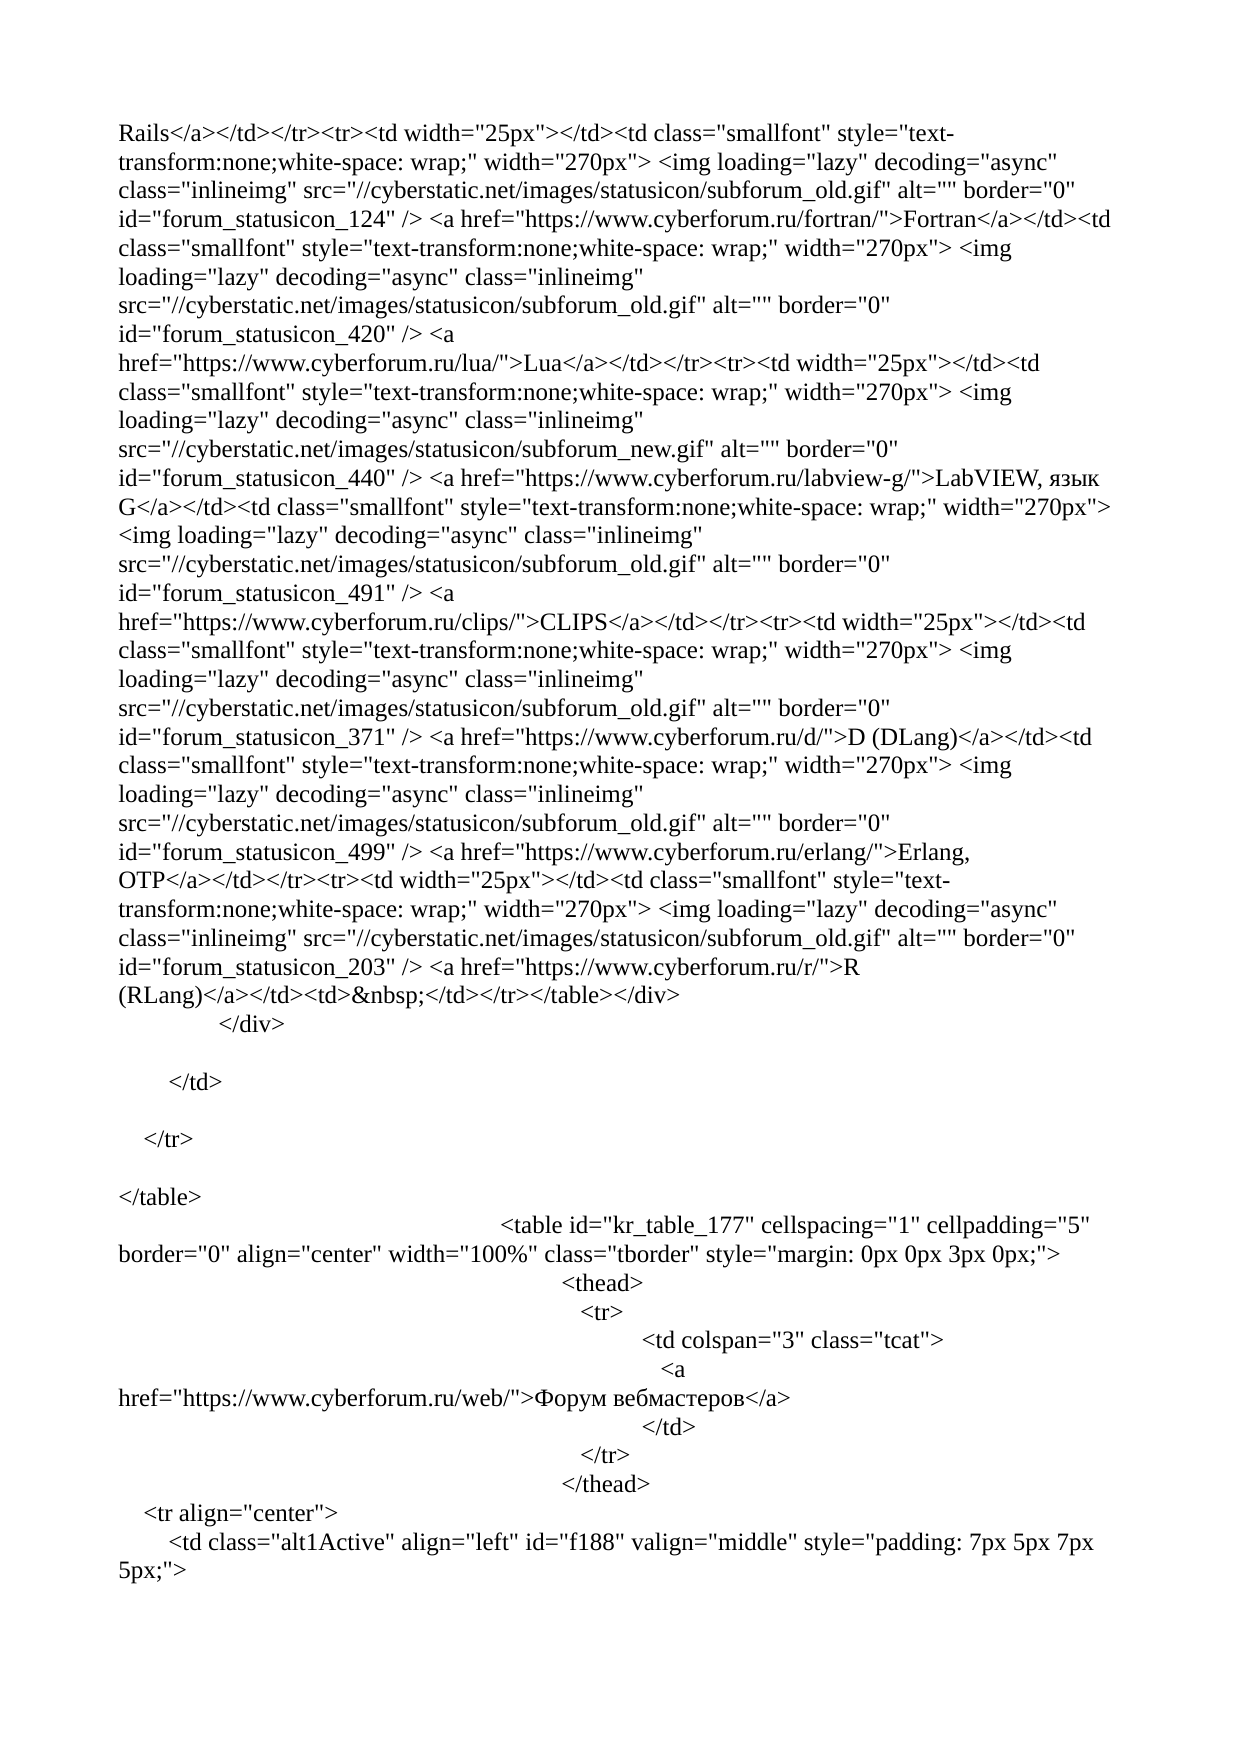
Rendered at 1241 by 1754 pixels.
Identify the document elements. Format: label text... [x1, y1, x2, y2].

text </div> [118, 1009, 1122, 1038]
text <td class="alt1Active" align="left" id="f188" valign="middle" style="padding: 7px 5px 7px 5px;"> [118, 1527, 1122, 1584]
text <thead> [118, 1268, 1122, 1297]
text </tr> [118, 1441, 1122, 1469]
text <table id="kr_table_177" cellspacing="1" cellpadding="5" border="0" align="center" width="100%" class="tborder" style="margin: 0px 0px 3px 0px;"> [118, 1211, 1122, 1268]
text <tr> [118, 1297, 1122, 1326]
text Rails</a></td></tr><tr><td width="25px"></td><td class="smallfont" style="text-transform:none;white-space: wrap;" width="270px"> <img loading="lazy" decoding="async" class="inlineimg" src="//cyberstatic.net/images/statusicon/subforum_old.gif" alt="" border="0" id="forum_statusicon_124" /> <a href="https://www.cyberforum.ru/fortran/">Fortran</a></td><td class="smallfont" style="text-transform:none;white-space: wrap;" width="270px"> <img loading="lazy" decoding="async" class="inlineimg" src="//cyberstatic.net/images/statusicon/subforum_old.gif" alt="" border="0" id="forum_statusicon_420" /> <a href="https://www.cyberforum.ru/lua/">Lua</a></td></tr><tr><td width="25px"></td><td class="smallfont" style="text-transform:none;white-space: wrap;" width="270px"> <img loading="lazy" decoding="async" class="inlineimg" src="//cyberstatic.net/images/statusicon/subforum_new.gif" alt="" border="0" id="forum_statusicon_440" /> <a href="https://www.cyberforum.ru/labview-g/">LabVIEW, язык G</a></td><td class="smallfont" style="text-transform:none;white-space: wrap;" width="270px"> <img loading="lazy" decoding="async" class="inlineimg" src="//cyberstatic.net/images/statusicon/subforum_old.gif" alt="" border="0" id="forum_statusicon_491" /> <a href="https://www.cyberforum.ru/clips/">CLIPS</a></td></tr><tr><td width="25px"></td><td class="smallfont" style="text-transform:none;white-space: wrap;" width="270px"> <img loading="lazy" decoding="async" class="inlineimg" src="//cyberstatic.net/images/statusicon/subforum_old.gif" alt="" border="0" id="forum_statusicon_371" /> <a href="https://www.cyberforum.ru/d/">D (DLang)</a></td><td class="smallfont" style="text-transform:none;white-space: wrap;" width="270px"> <img loading="lazy" decoding="async" class="inlineimg" src="//cyberstatic.net/images/statusicon/subforum_old.gif" alt="" border="0" id="forum_statusicon_499" /> <a href="https://www.cyberforum.ru/erlang/">Erlang, OTP</a></td></tr><tr><td width="25px"></td><td class="smallfont" style="text-transform:none;white-space: wrap;" width="270px"> <img loading="lazy" decoding="async" class="inlineimg" src="//cyberstatic.net/images/statusicon/subforum_old.gif" alt="" border="0" id="forum_statusicon_203" /> <a href="https://www.cyberforum.ru/r/">R (RLang)</a></td><td>&nbsp;</td></tr></table></div> [118, 118, 1122, 1009]
text </thead> [118, 1469, 1122, 1498]
text </tr> [118, 1124, 1122, 1153]
text <td colspan="3" class="tcat"> [118, 1326, 1122, 1354]
text <tr align="center"> [118, 1498, 1122, 1527]
text </td> [118, 1412, 1122, 1441]
text </table> [118, 1182, 1122, 1211]
text <a href="https://www.cyberforum.ru/web/">Форум вебмастеров</a> [118, 1354, 1122, 1412]
text </td> [118, 1067, 1122, 1096]
